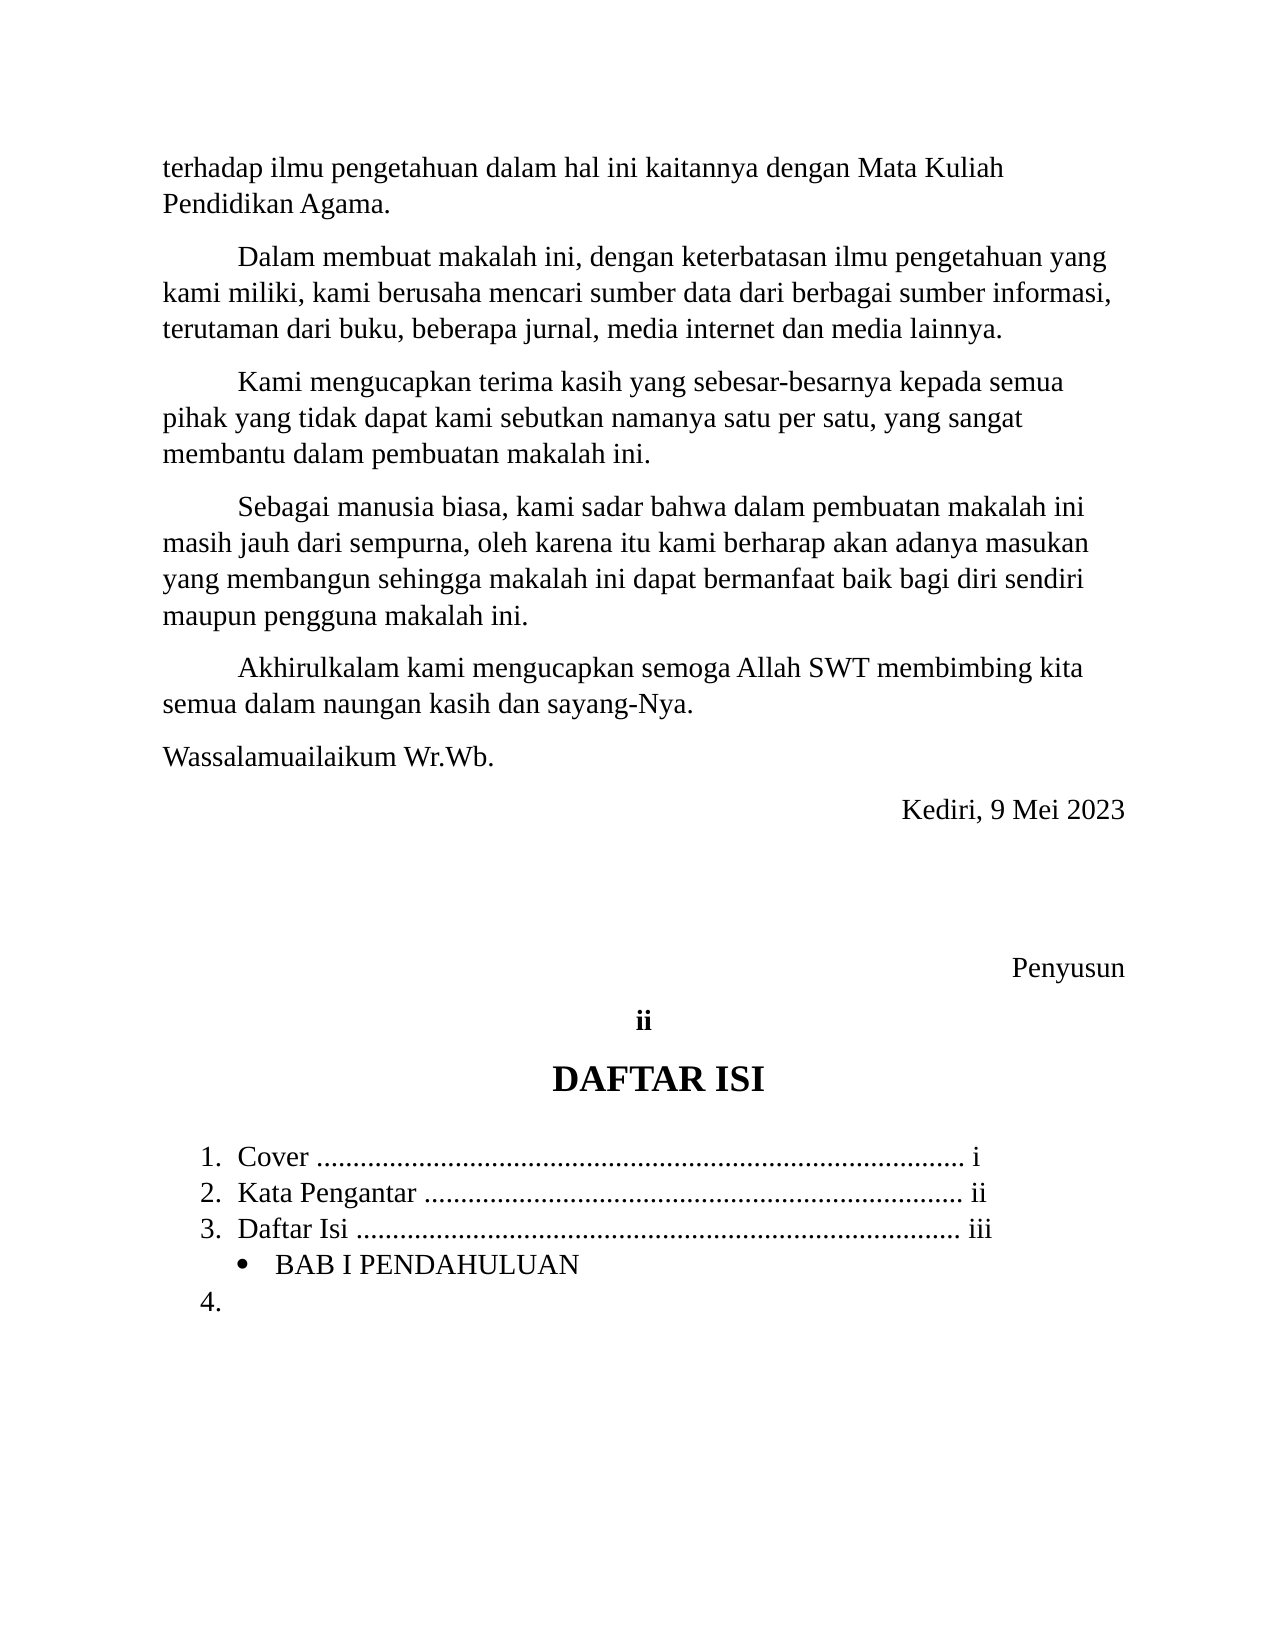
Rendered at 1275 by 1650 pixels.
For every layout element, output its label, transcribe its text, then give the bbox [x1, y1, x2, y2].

list BAB I PENDAHULUAN [237, 1247, 1125, 1281]
text terhadap ilmu pengetahuan dalam hal ini kaitannya dengan Mata Kuliah Pendidikan Agama. [162, 150, 1125, 220]
list DAFTAR ISI [177, 1056, 1125, 1099]
text Wassalamuailaikum Wr.Wb. [162, 739, 1125, 773]
text Penyusun [162, 951, 1125, 984]
list Daftar Isi ................................................................................... iii [200, 1211, 1125, 1245]
text ii [162, 1003, 1125, 1037]
text Kami mengucapkan terima kasih yang sebesar-besarnya kepada semua pihak yang tidak dapat kami sebutkan namanya satu per satu, yang sangat membantu dalam pembuatan makalah ini. [162, 364, 1125, 470]
text Sebagai manusia biasa, kami sadar bahwa dalam pembuatan makalah ini masih jauh dari sempurna, oleh karena itu kami berharap akan adanya masukan yang membangun sehingga makalah ini dapat bermanfaat baik bagi diri sendiri maupun pengguna makalah ini. [162, 489, 1125, 631]
text Dalam membuat makalah ini, dengan keterbatasan ilmu pengetahuan yang kami miliki, kami berusaha mencari sumber data dari berbagai sumber informasi, terutaman dari buku, beberapa jurnal, media internet dan media lainnya. [162, 239, 1125, 345]
text Akhirulkalam kami mengucapkan semoga Allah SWT membimbing kita semua dalam naungan kasih dan sayang-Nya. [162, 650, 1125, 720]
text Kediri, 9 Mei 2023 [162, 792, 1125, 826]
list Kata Pengantar .......................................................................... ii [200, 1175, 1125, 1209]
list Cover ......................................................................................... i [200, 1139, 1125, 1172]
